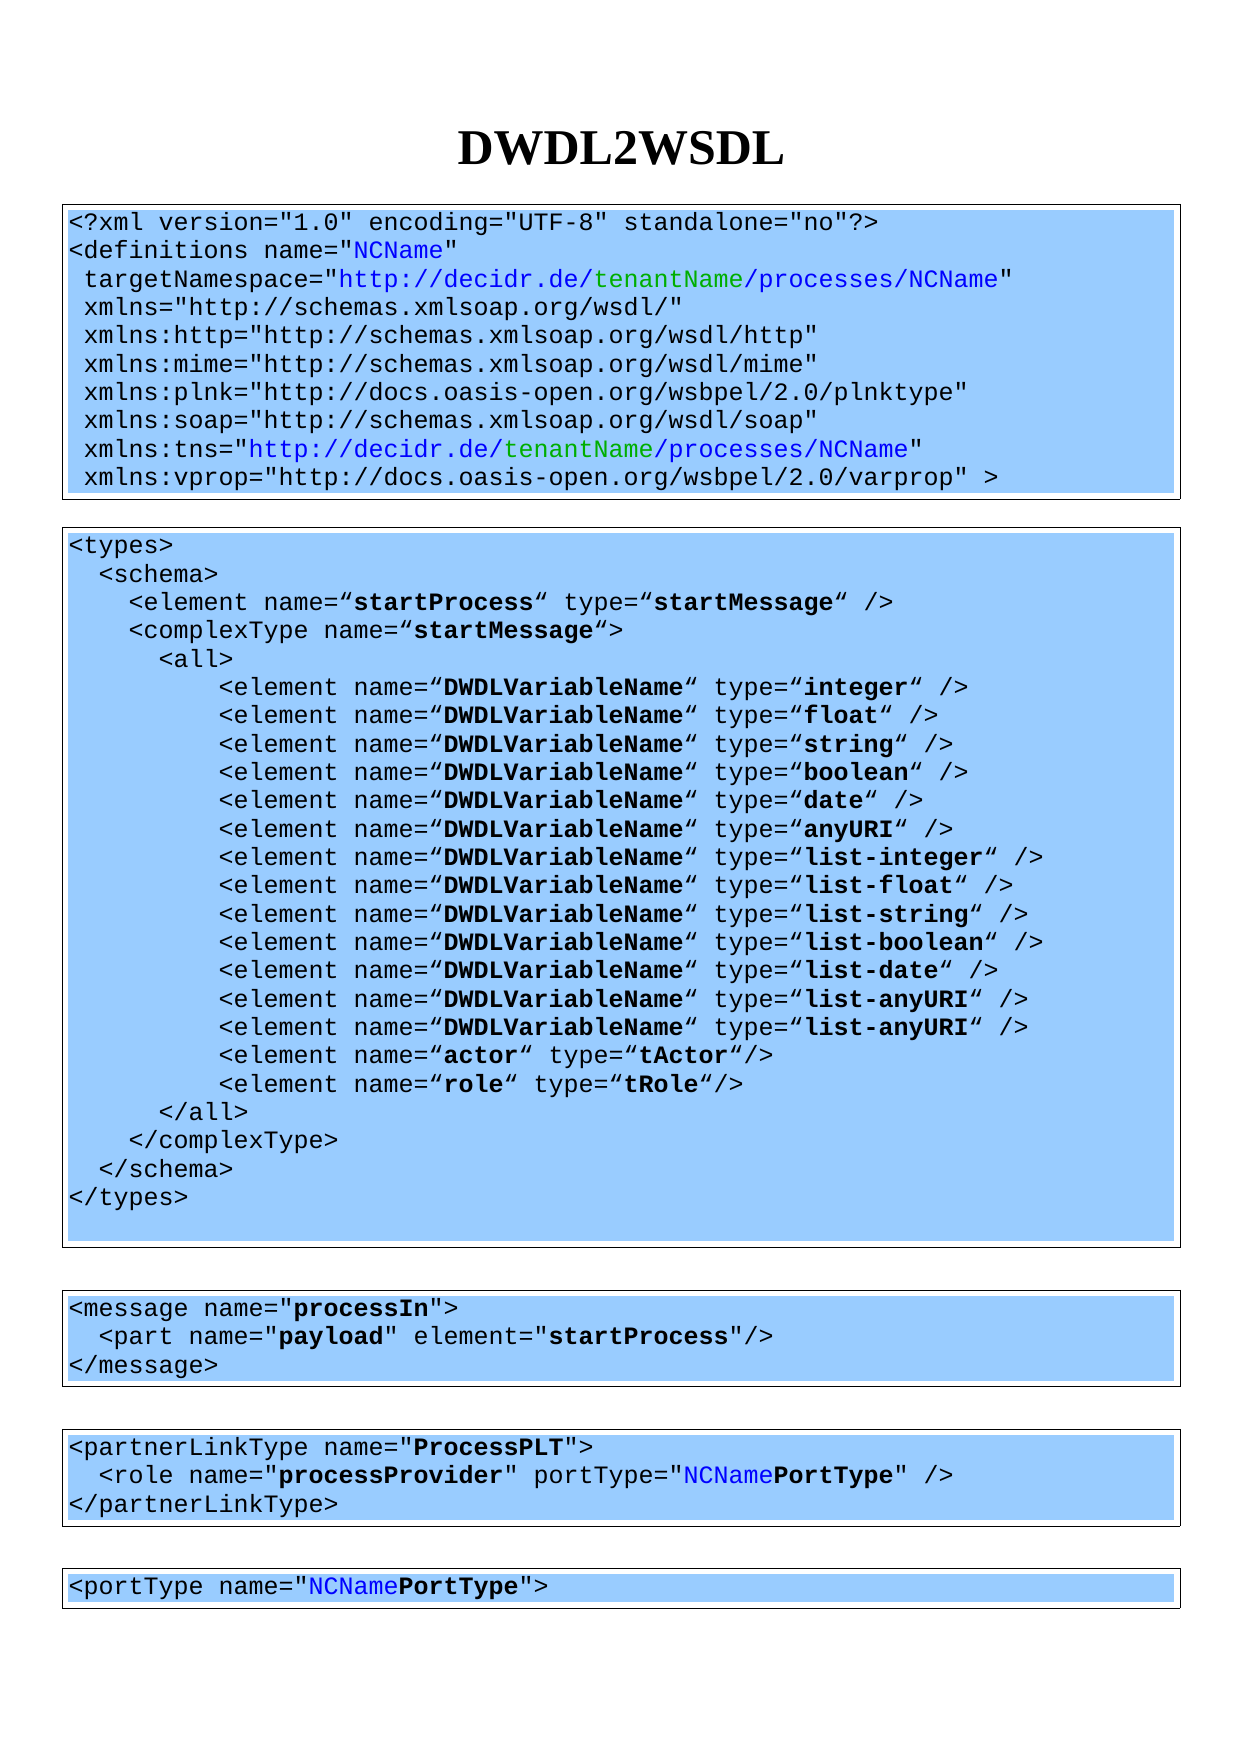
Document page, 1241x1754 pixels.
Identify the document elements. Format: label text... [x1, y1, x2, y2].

table_header <types> <schema> <element name=“startProcess“ type=“startMessage“ /> <complexType name=“startMessage“> <all> <element name=“DWDLVariableName“ type=“integer“ /> <element name=“DWDLVariableName“ type=“float“ /> <element name=“DWDLVariableName“ type=“string“ /> <element name=“DWDLVariableName“ type=“boolean“ /> <element name=“DWDLVariableName“ type=“date“ /> <element name=“DWDLVariableName“ type=“anyURI“ /> <element name=“DWDLVariableName“ type=“list-integer“ /> <element name=“DWDLVariableName“ type=“list-float“ /> <element name=“DWDLVariableName“ type=“list-string“ /> <element name=“DWDLVariableName“ type=“list-boolean“ /> <element name=“DWDLVariableName“ type=“list-date“ /> <element name=“DWDLVariableName“ type=“list-anyURI“ /> <element name=“DWDLVariableName“ type=“list-anyURI“ /> <element name=“actor“ type=“tActor“/> <element name=“role“ type=“tRole“/> </all> </complexType> </schema> </types> [63, 528, 1180, 1247]
table_header <message name="processIn"> <part name="payload" element="startProcess"/> </message> [63, 1291, 1180, 1386]
table_header <?xml version="1.0" encoding="UTF-8" standalone="no"?> <definitions name="NCName" targetNamespace="http://decidr.de/tenantName/processes/NCName" xmlns="http://schemas.xmlsoap.org/wsdl/" xmlns:http="http://schemas.xmlsoap.org/wsdl/http" xmlns:mime="http://schemas.xmlsoap.org/wsdl/mime" xmlns:plnk="http://docs.oasis-open.org/wsbpel/2.0/plnktype" xmlns:soap="http://schemas.xmlsoap.org/wsdl/soap" xmlns:tns="http://decidr.de/tenantName/processes/NCName" xmlns:vprop="http://docs.oasis-open.org/wsbpel/2.0/varprop" > [63, 205, 1180, 499]
table_header <portType name="NCNamePortType"> [63, 1569, 1180, 1608]
table_header <partnerLinkType name="ProcessPLT"> <role name="processProvider" portType="NCNamePortType" /> </partnerLinkType> [63, 1430, 1180, 1526]
text DWDL2WSDL [62, 118, 1180, 176]
